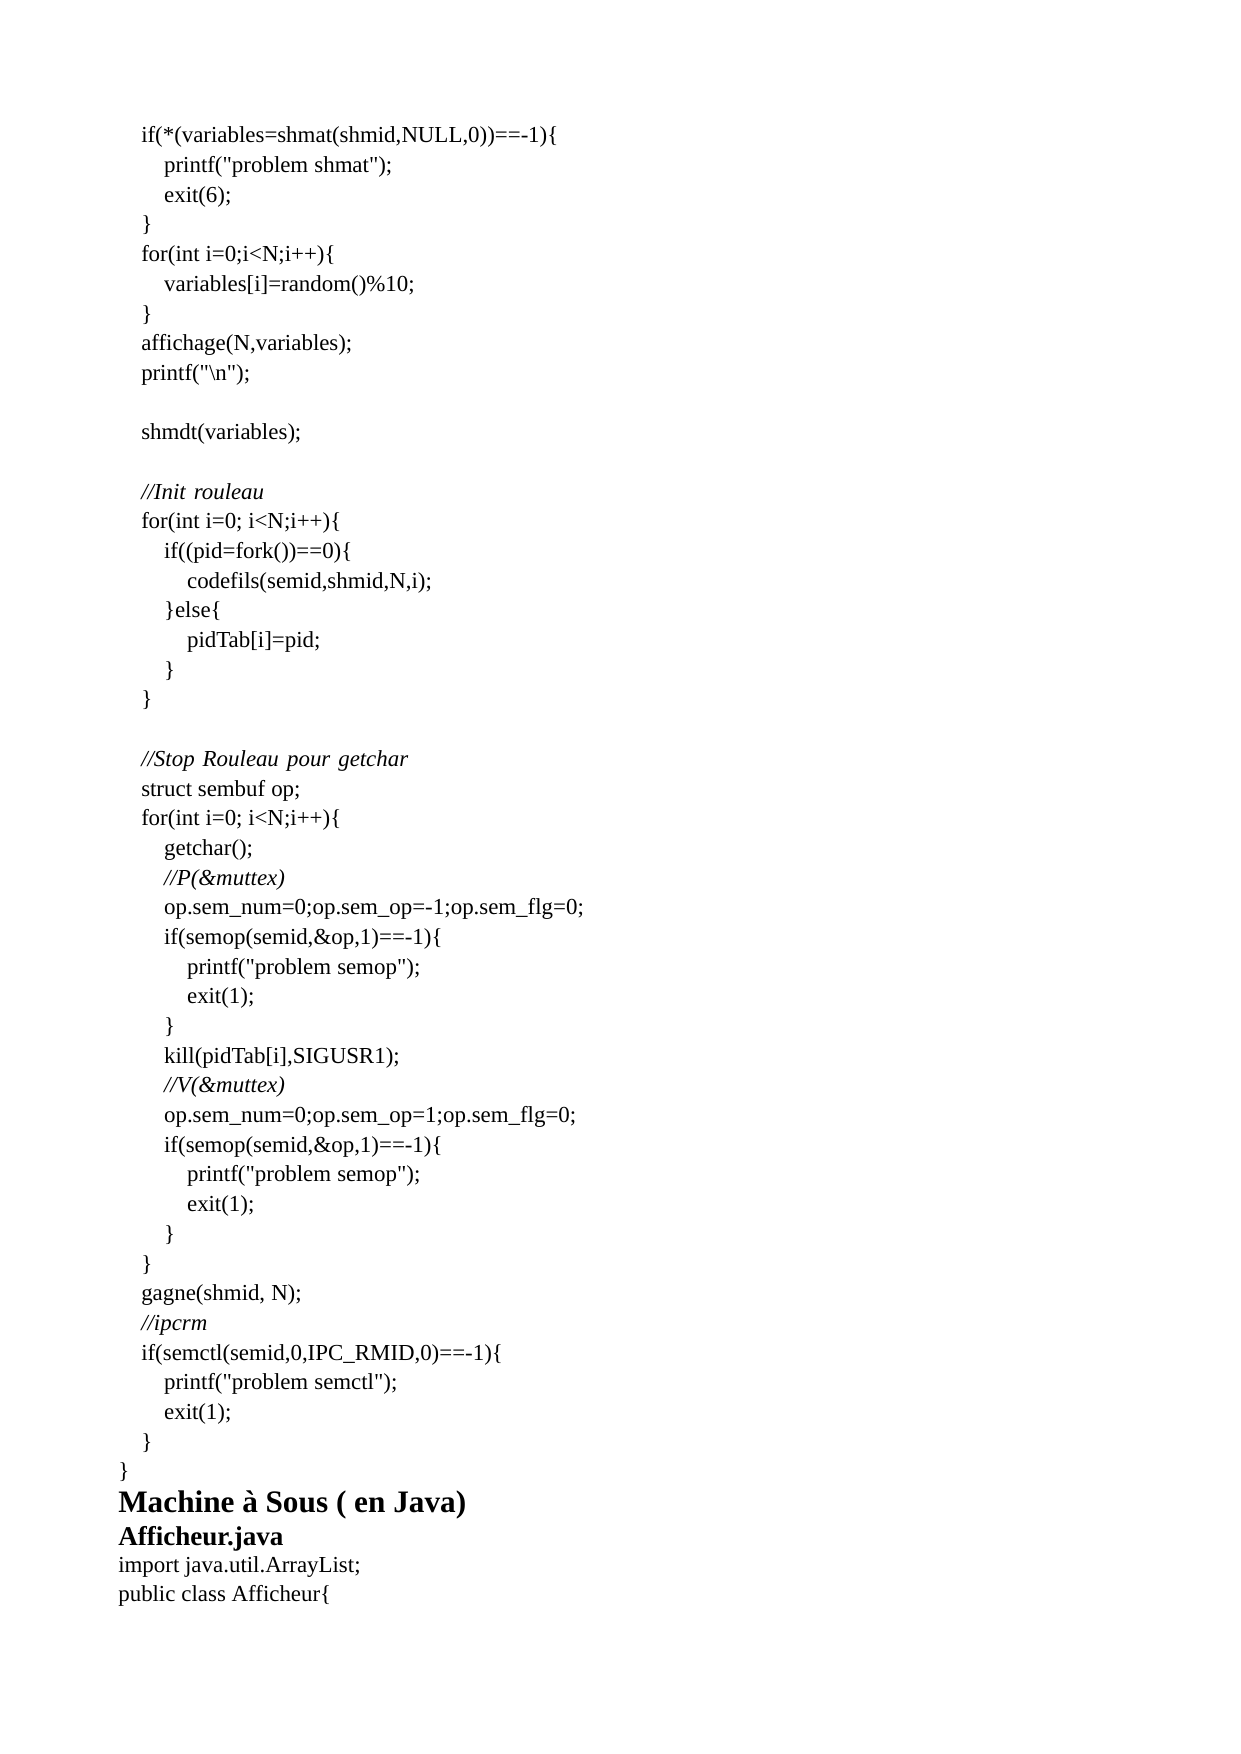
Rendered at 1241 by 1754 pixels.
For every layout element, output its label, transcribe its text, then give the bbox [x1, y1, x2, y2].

text if(semop(semid,&op,1)==-1){ [118, 1127, 1122, 1157]
text exit(1); [118, 1395, 1122, 1424]
text shmdt(variables); [118, 415, 1122, 445]
text Afficheur.java [118, 1520, 1122, 1551]
text } [118, 1009, 1122, 1038]
text printf("problem semop"); [118, 1157, 1122, 1187]
text Machine à Sous ( en Java) [118, 1484, 1122, 1520]
text //P(&muttex) [118, 860, 1122, 890]
text exit(6); [118, 177, 1122, 207]
text gagne(shmid, N); [118, 1276, 1122, 1306]
text import java.util.ArrayList; [118, 1551, 1122, 1577]
text //ipcrm [118, 1306, 1122, 1335]
text } [118, 1454, 1122, 1484]
text } [118, 1246, 1122, 1276]
text if(semctl(semid,0,IPC_RMID,0)==-1){ [118, 1335, 1122, 1365]
text op.sem_num=0;op.sem_op=1;op.sem_flg=0; [118, 1098, 1122, 1127]
text variables[i]=random()%10; [118, 267, 1122, 296]
text op.sem_num=0;op.sem_op=-1;op.sem_flg=0; [118, 890, 1122, 920]
text } [118, 1424, 1122, 1454]
text } [118, 296, 1122, 326]
text public class Afficheur{ [118, 1577, 1122, 1607]
text affichage(N,variables); [118, 326, 1122, 356]
text if(*(variables=shmat(shmid,NULL,0))==-1){ [118, 118, 1122, 148]
text //V(&muttex) [118, 1068, 1122, 1098]
text struct sembuf op; [118, 771, 1122, 801]
text for(int i=0;i<N;i++){ [118, 237, 1122, 267]
text exit(1); [118, 1187, 1122, 1217]
text for(int i=0; i<N;i++){ [118, 801, 1122, 831]
text codefils(semid,shmid,N,i); [118, 563, 1122, 593]
text kill(pidTab[i],SIGUSR1); [118, 1038, 1122, 1068]
text printf("problem semctl"); [118, 1365, 1122, 1395]
text printf("problem semop"); [118, 949, 1122, 979]
text //Init rouleau [118, 474, 1122, 504]
text printf("\n"); [118, 356, 1122, 385]
text } [118, 652, 1122, 682]
text getchar(); [118, 831, 1122, 860]
text if((pid=fork())==0){ [118, 534, 1122, 563]
text } [118, 207, 1122, 237]
text }else{ [118, 593, 1122, 623]
text exit(1); [118, 979, 1122, 1009]
text pidTab[i]=pid; [118, 623, 1122, 652]
text if(semop(semid,&op,1)==-1){ [118, 920, 1122, 949]
text } [118, 682, 1122, 712]
text for(int i=0; i<N;i++){ [118, 504, 1122, 534]
text printf("problem shmat"); [118, 148, 1122, 177]
text } [118, 1217, 1122, 1246]
text //Stop Rouleau pour getchar [118, 742, 1122, 771]
